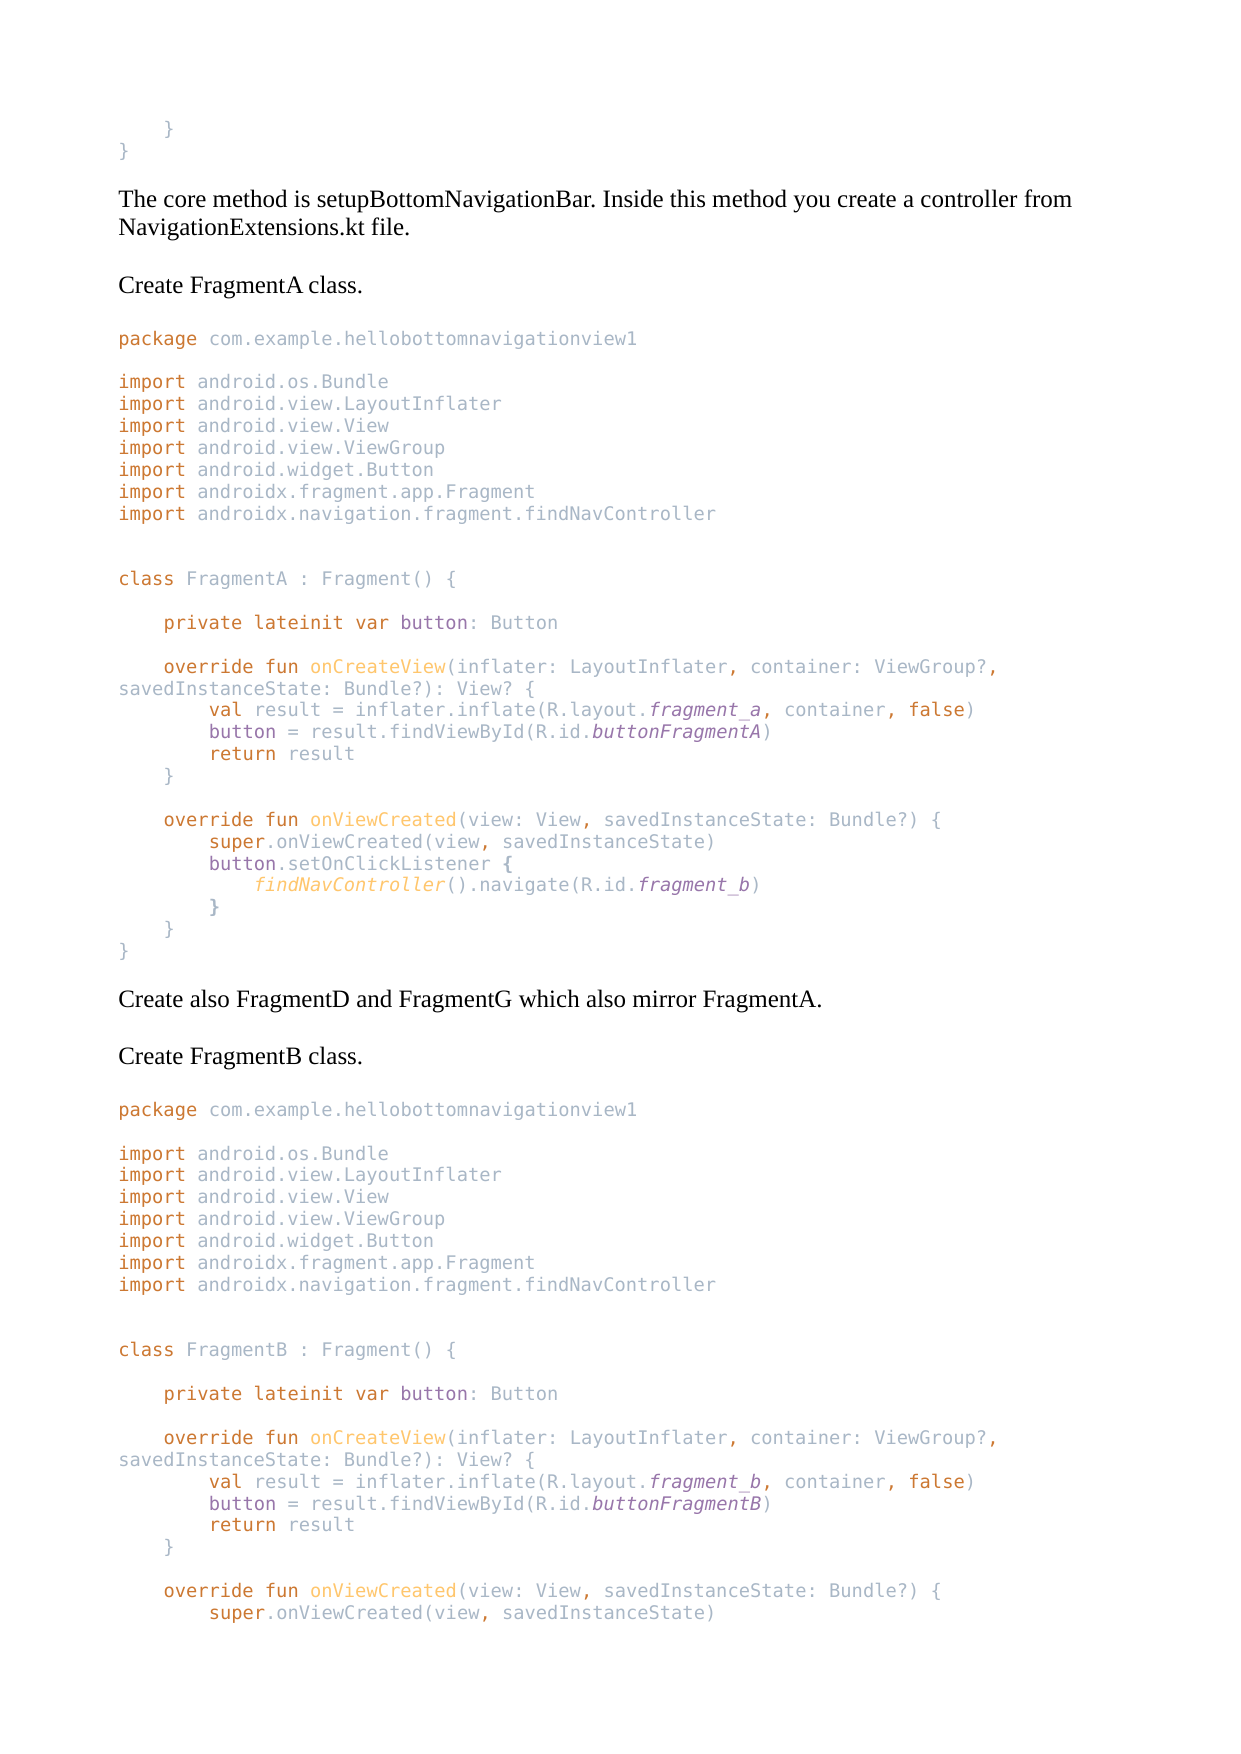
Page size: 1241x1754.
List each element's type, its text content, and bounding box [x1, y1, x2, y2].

text Create also FragmentD and FragmentG which also mirror FragmentA. [118, 984, 1122, 1012]
text The core method is setupBottomNavigationBar. Inside this method you create a controller from NavigationExtensions.kt file. [118, 184, 1122, 241]
text Create FragmentB class. [118, 1041, 1122, 1070]
text Create FragmentA class. [118, 270, 1122, 299]
text package com.example.hellobottomnavigationview1 import android.os.Bundle import android.view.LayoutInflater import android.view.View import android.view.ViewGroup import android.widget.Button import androidx.fragment.app.Fragment import androidx.navigation.fragment.findNavController class FragmentB : Fragment() { private lateinit var button: Button override fun onCreateView(inflater: LayoutInflater, container: ViewGroup?, savedInstanceState: Bundle?): View? { val result = inflater.inflate(R.layout.fragment_b, container, false) button = result.findViewById(R.id.buttonFragmentB) return result } override fun onViewCreated(view: View, savedInstanceState: Bundle?) { super.onViewCreated(view, savedInstanceState) [118, 1099, 1122, 1624]
text package com.example.hellobottomnavigationview1 import android.os.Bundle import android.view.LayoutInflater import android.view.View import android.view.ViewGroup import android.widget.Button import androidx.fragment.app.Fragment import androidx.navigation.fragment.findNavController class FragmentA : Fragment() { private lateinit var button: Button override fun onCreateView(inflater: LayoutInflater, container: ViewGroup?, savedInstanceState: Bundle?): View? { val result = inflater.inflate(R.layout.fragment_a, container, false) button = result.findViewById(R.id.buttonFragmentA) return result } override fun onViewCreated(view: View, savedInstanceState: Bundle?) { super.onViewCreated(view, savedInstanceState) button.setOnClickListener { findNavController().navigate(R.id.fragment_b) } } } [118, 327, 1122, 962]
text } } [118, 118, 1122, 162]
